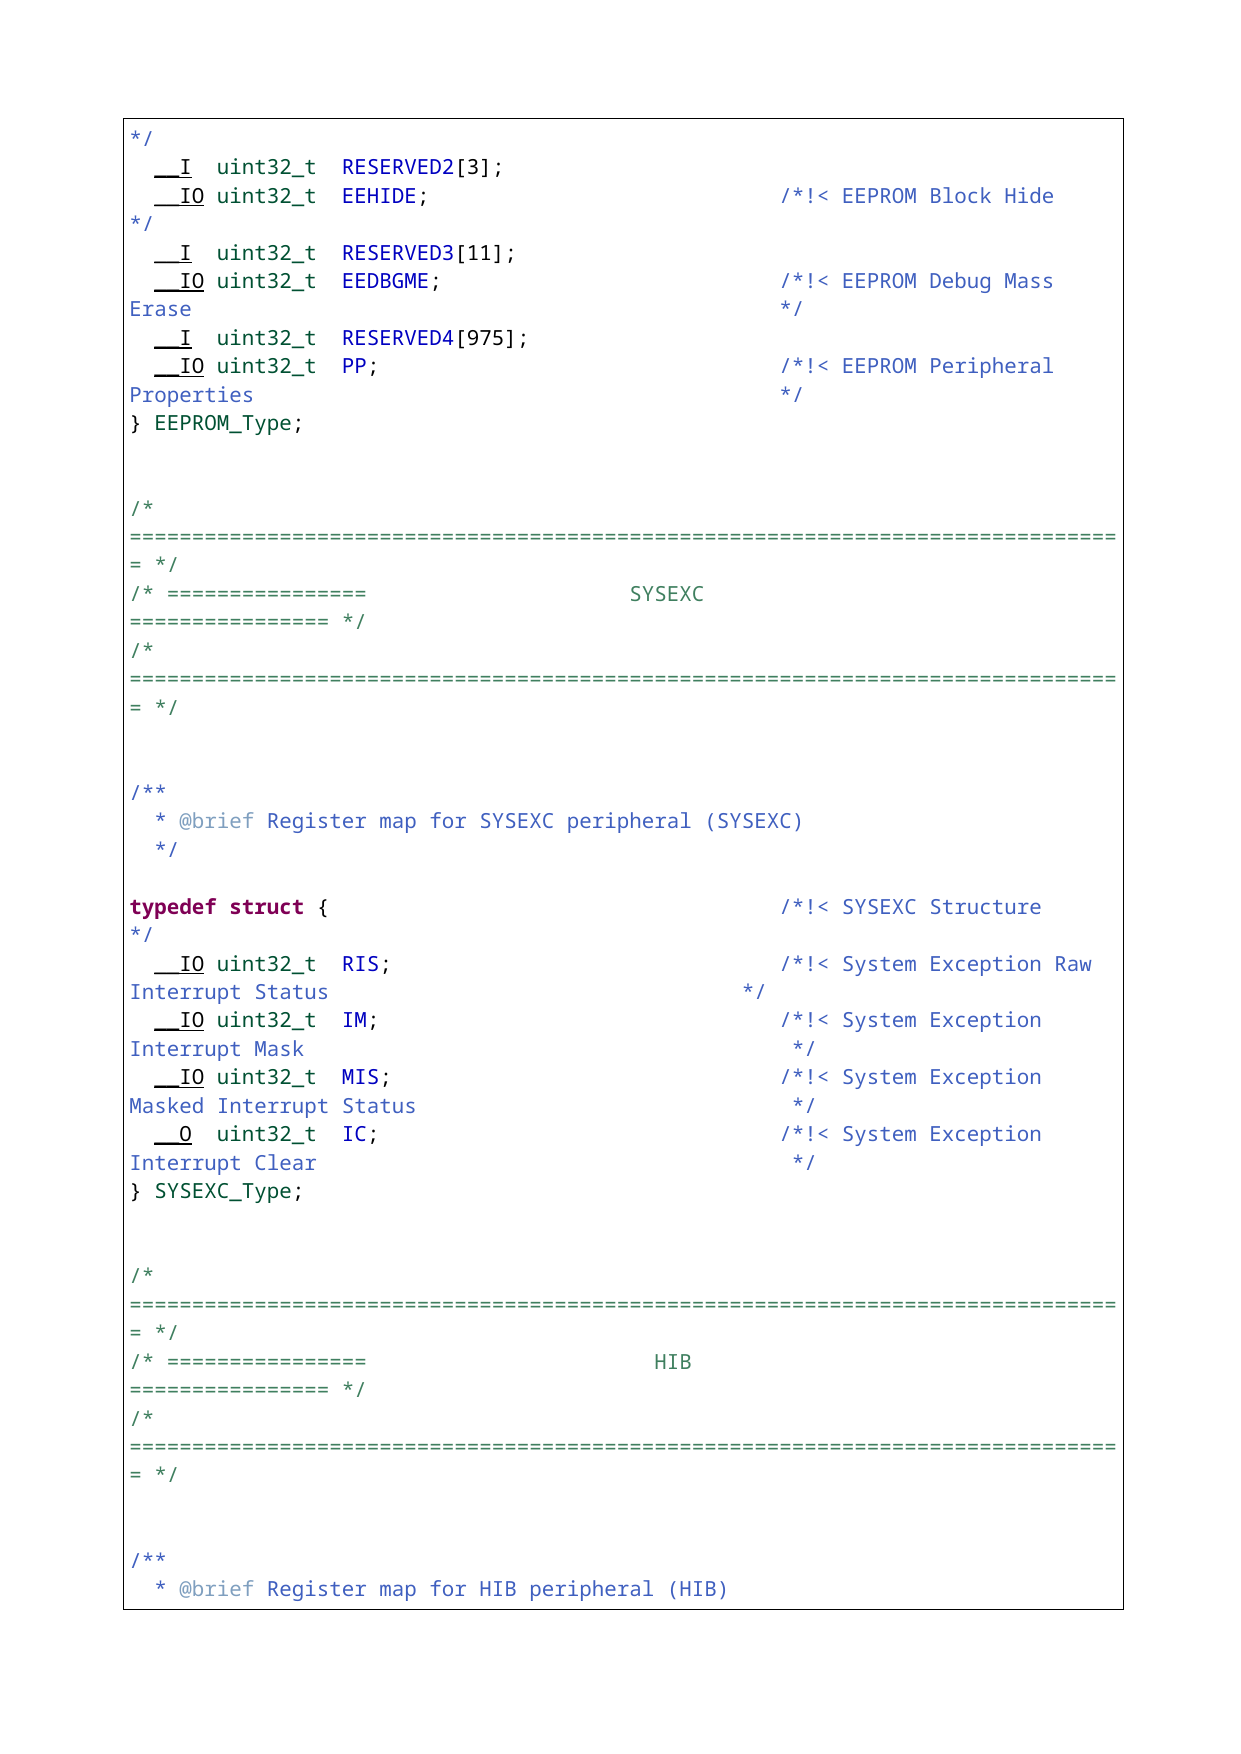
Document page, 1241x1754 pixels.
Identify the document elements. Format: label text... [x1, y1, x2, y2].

table_cell */ __I uint32_t RESERVED2[3]; __IO uint32_t EEHIDE; /*!< EEPROM Block Hide */ __I uint32_t RESERVED3[11]; __IO uint32_t EEDBGME; /*!< EEPROM Debug Mass Erase */ __I uint32_t RESERVED4[975]; __IO uint32_t PP; /*!< EEPROM Peripheral Properties */ } EEPROM_Type; /* ================================================================================ */ /* ================ SYSEXC ================ */ /* ================================================================================ */ /** * @brief Register map for SYSEXC peripheral (SYSEXC) */ typedef struct { /*!< SYSEXC Structure */ __IO uint32_t RIS; /*!< System Exception Raw Interrupt Status */ __IO uint32_t IM; /*!< System Exception Interrupt Mask */ __IO uint32_t MIS; /*!< System Exception Masked Interrupt Status */ __O uint32_t IC; /*!< System Exception Interrupt Clear */ } SYSEXC_Type; /* ================================================================================ */ /* ================ HIB ================ */ /* ================================================================================ */ /** * @brief Register map for HIB peripheral (HIB) [124, 119, 1123, 1608]
